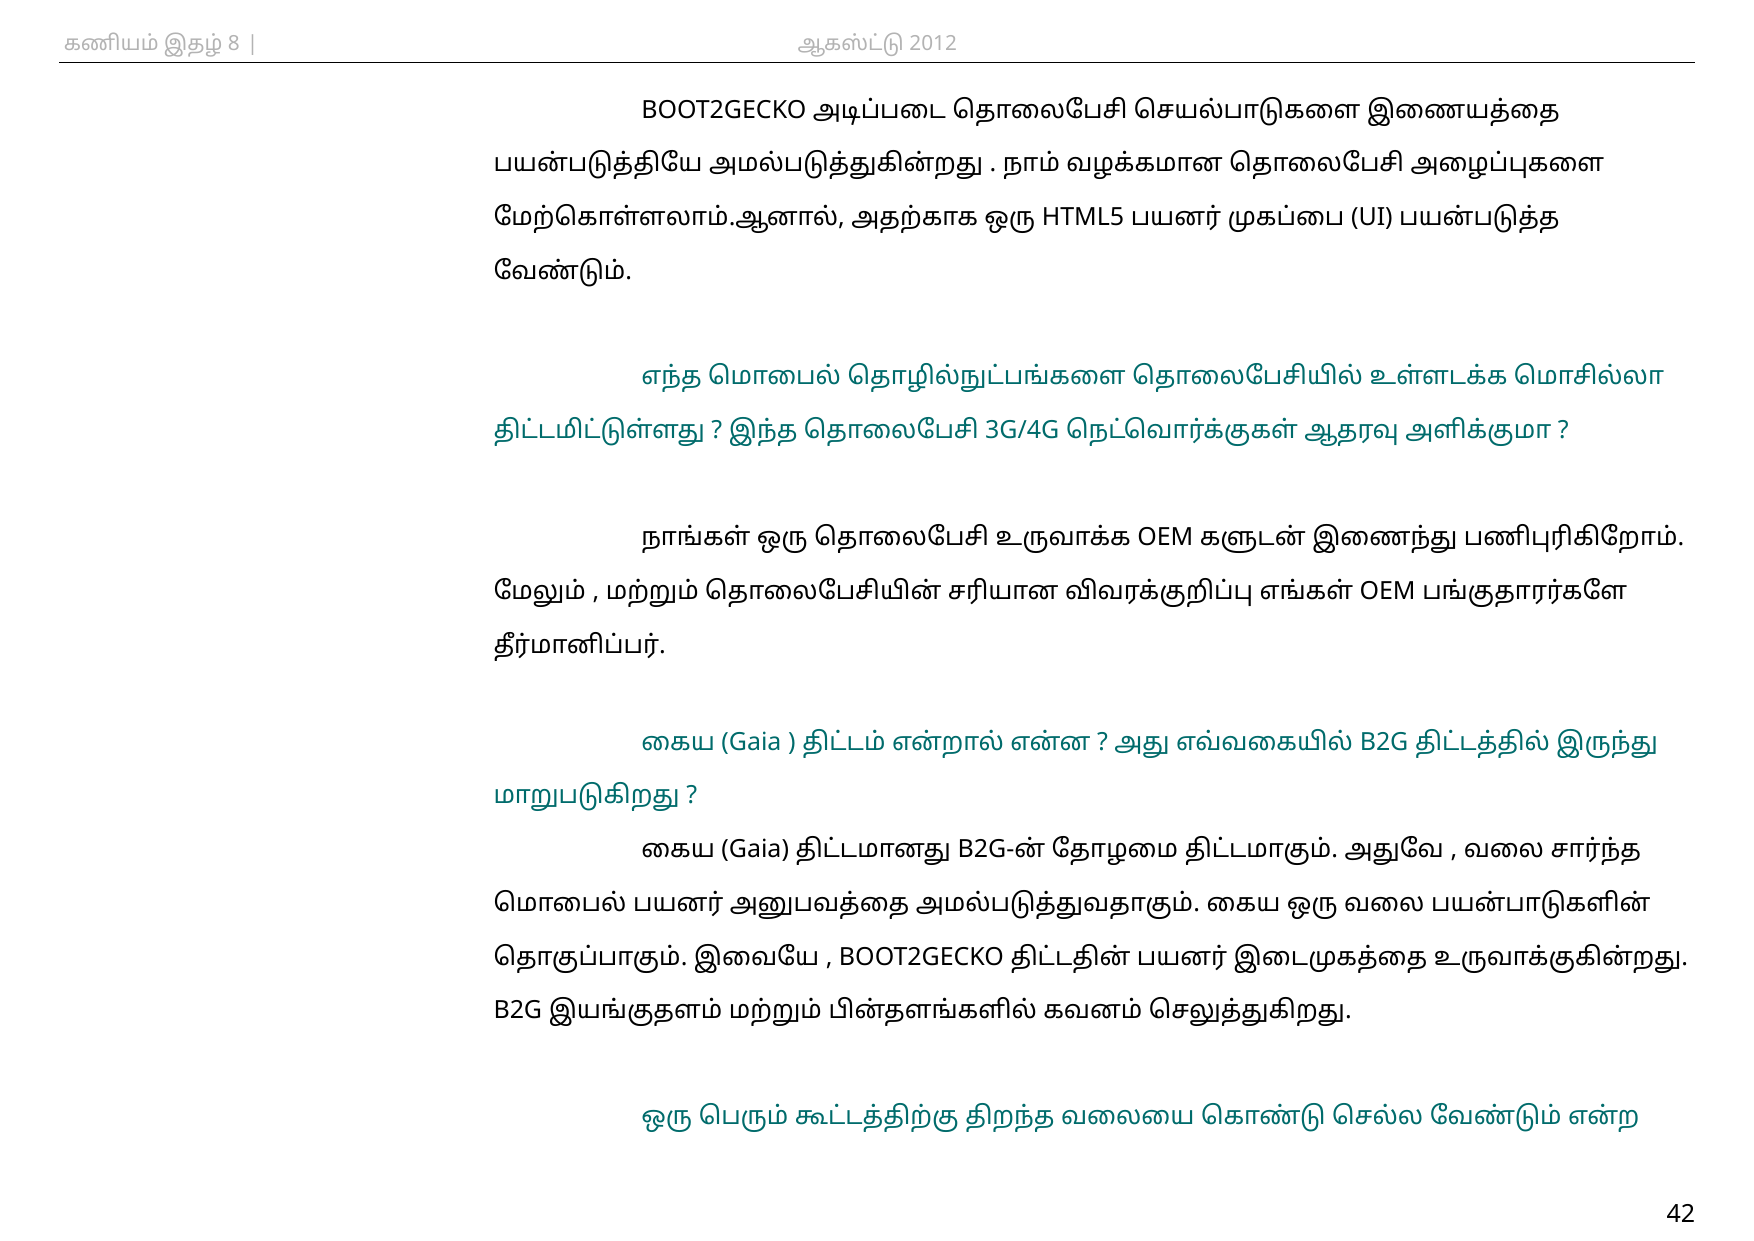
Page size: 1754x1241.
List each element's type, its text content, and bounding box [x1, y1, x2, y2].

text BOOT2GECKO அடிப்படை தொலைபேசி செயல்பாடுகளை இணையத்தை பயன்படுத்தியே அமல்படுத்துகின்றது . நாம் வழக்கமான தொலைபேசி அழைப்புகளை மேற்கொள்ளலாம்.ஆனால், அதற்காக ஒரு HTML5 பயனர் முகப்பை (UI) பயன்படுத்த வேண்டும். [493, 92, 1695, 289]
text கைய (Gaia ) திட்டம் என்றால் என்ன ? அது எவ்வகையில் B2G திட்டத்தில் இருந்து மாறுபடுகிறது ? [493, 723, 1695, 813]
text நாங்கள் ஒரு தொலைபேசி உருவாக்க OEM களுடன் இணைந்து பணிபுரிகிறோம். மேலும் , மற்றும் தொலைபேசியின் சரியான விவரக்குறிப்பு எங்கள் OEM பங்குதாரர்களே தீர்மானிப்பர். [493, 518, 1695, 662]
text ஒரு பெரும் கூட்டத்திற்கு திறந்த வலையை கொண்டு செல்ல வேண்டும் என்ற [493, 1098, 1695, 1135]
text கைய (Gaia) திட்டமானது B2G-ன் தோழமை திட்டமாகும். அதுவே , வலை சார்ந்த மொபைல் பயனர் அனுபவத்தை அமல்படுத்துவதாகும். கைய ஒரு வலை பயன்பாடுகளின் தொகுப்பாகும். இவையே , BOOT2GECKO திட்டதின் பயனர் இடைமுகத்தை உருவாக்குகின்றது. B2G இயங்குதளம் மற்றும் பின்தளங்களில் கவனம் செலுத்துகிறது. [493, 831, 1695, 1028]
text எந்த மொபைல் தொழில்நுட்பங்களை தொலைபேசியில் உள்ளடக்க மொசில்லா திட்டமிட்டுள்ளது ? இந்த தொலைபேசி 3G/4G நெட்வொர்க்குகள் ஆதரவு அளிக்குமா ? [493, 358, 1695, 449]
